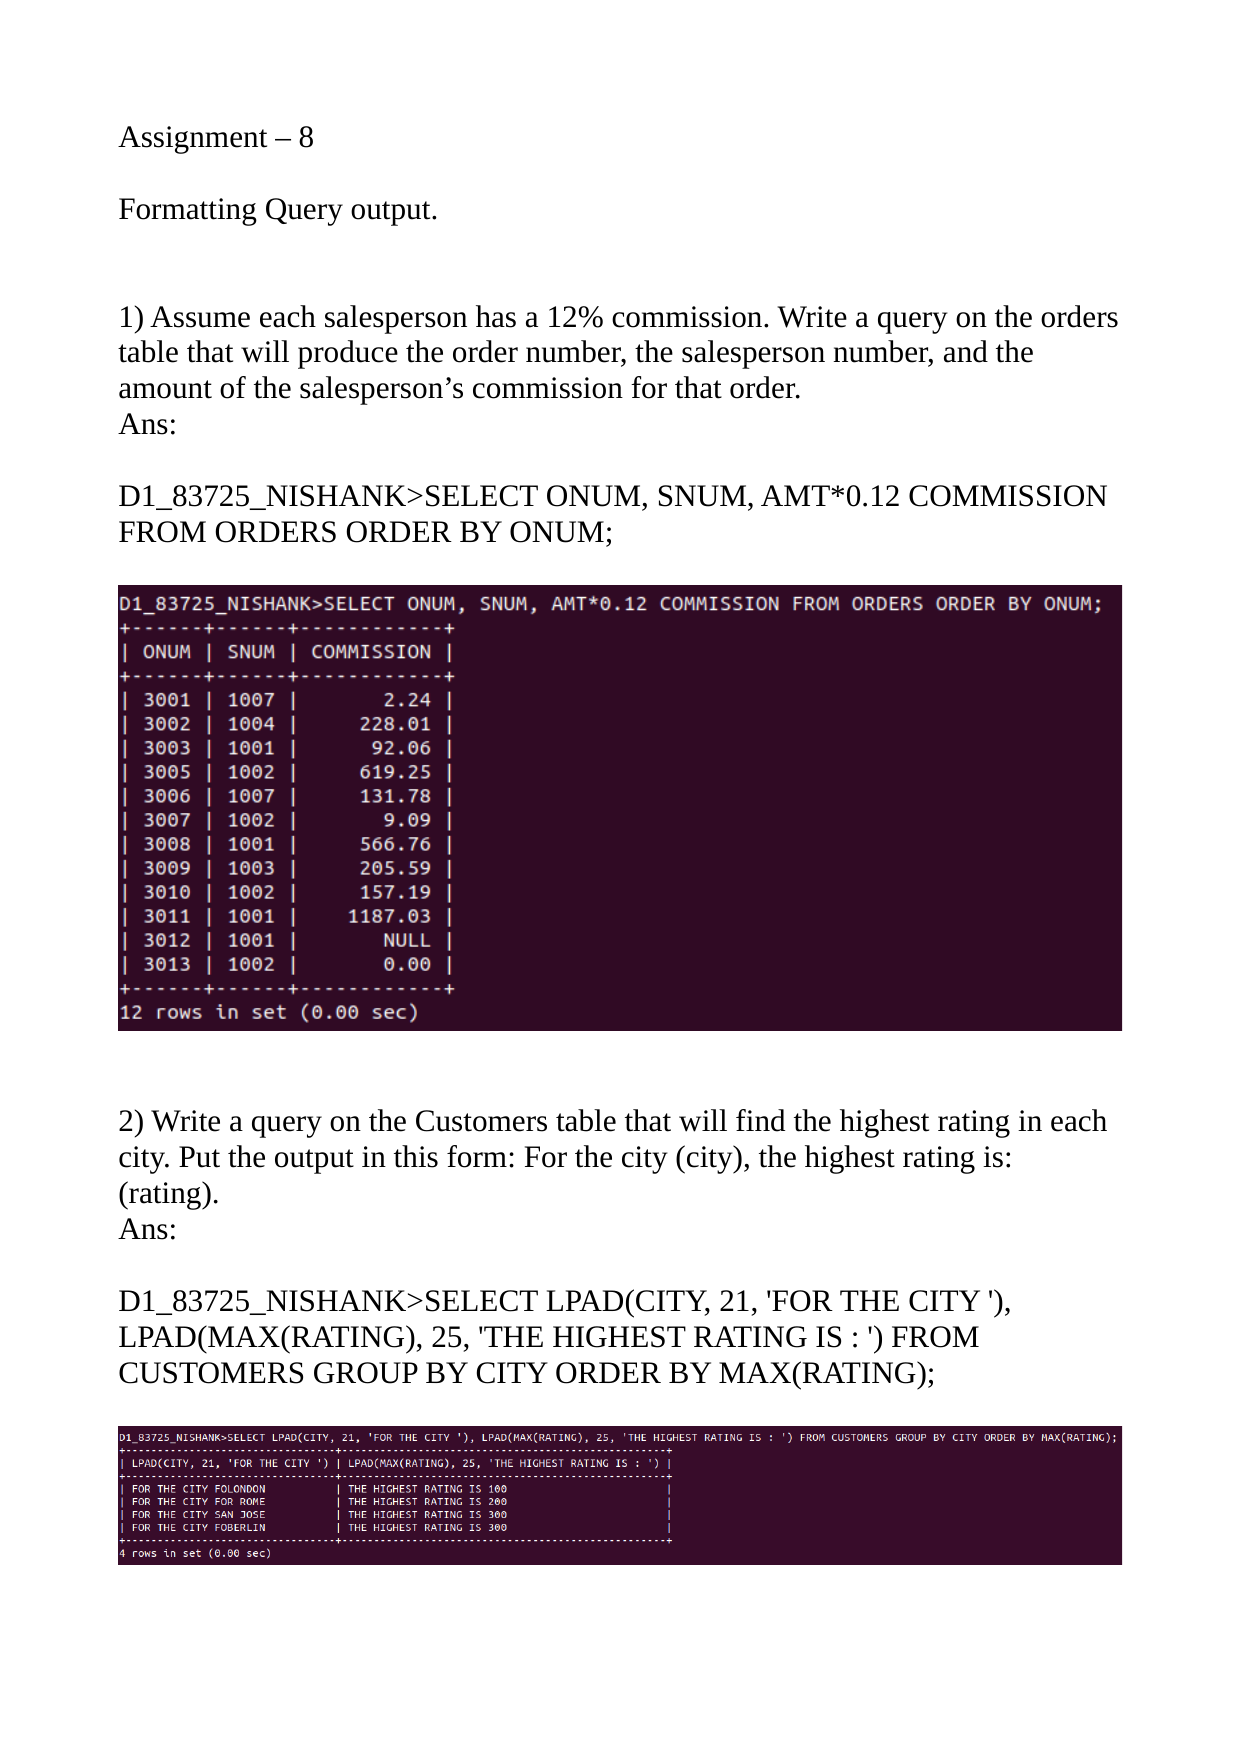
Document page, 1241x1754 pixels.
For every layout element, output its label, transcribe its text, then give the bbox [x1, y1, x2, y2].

text 2) Write a query on the Customers table that will find the highest rating in each city. Put the output in this form: For the city (city), the highest rating is: (rating). [118, 1102, 1122, 1210]
text D1_83725_NISHANK>SELECT ONUM, SNUM, AMT*0.12 COMMISSION FROM ORDERS ORDER BY ONUM; [118, 477, 1122, 549]
picture [118, 1426, 1123, 1565]
text Ans: [118, 406, 1122, 477]
text 1) Assume each salesperson has a 12% commission. Write a query on the orders table that will produce the order number, the salesperson number, and the amount of the salesperson’s commission for that order. [118, 298, 1122, 406]
text Formatting Query output. [118, 190, 1122, 226]
picture [118, 585, 1123, 1031]
text Ans: [118, 1210, 1122, 1246]
text D1_83725_NISHANK>SELECT LPAD(CITY, 21, 'FOR THE CITY '), LPAD(MAX(RATING), 25, 'THE HIGHEST RATING IS : ') FROM CUSTOMERS GROUP BY CITY ORDER BY MAX(RATING); [118, 1282, 1122, 1390]
text Assignment – 8 [118, 118, 1122, 154]
